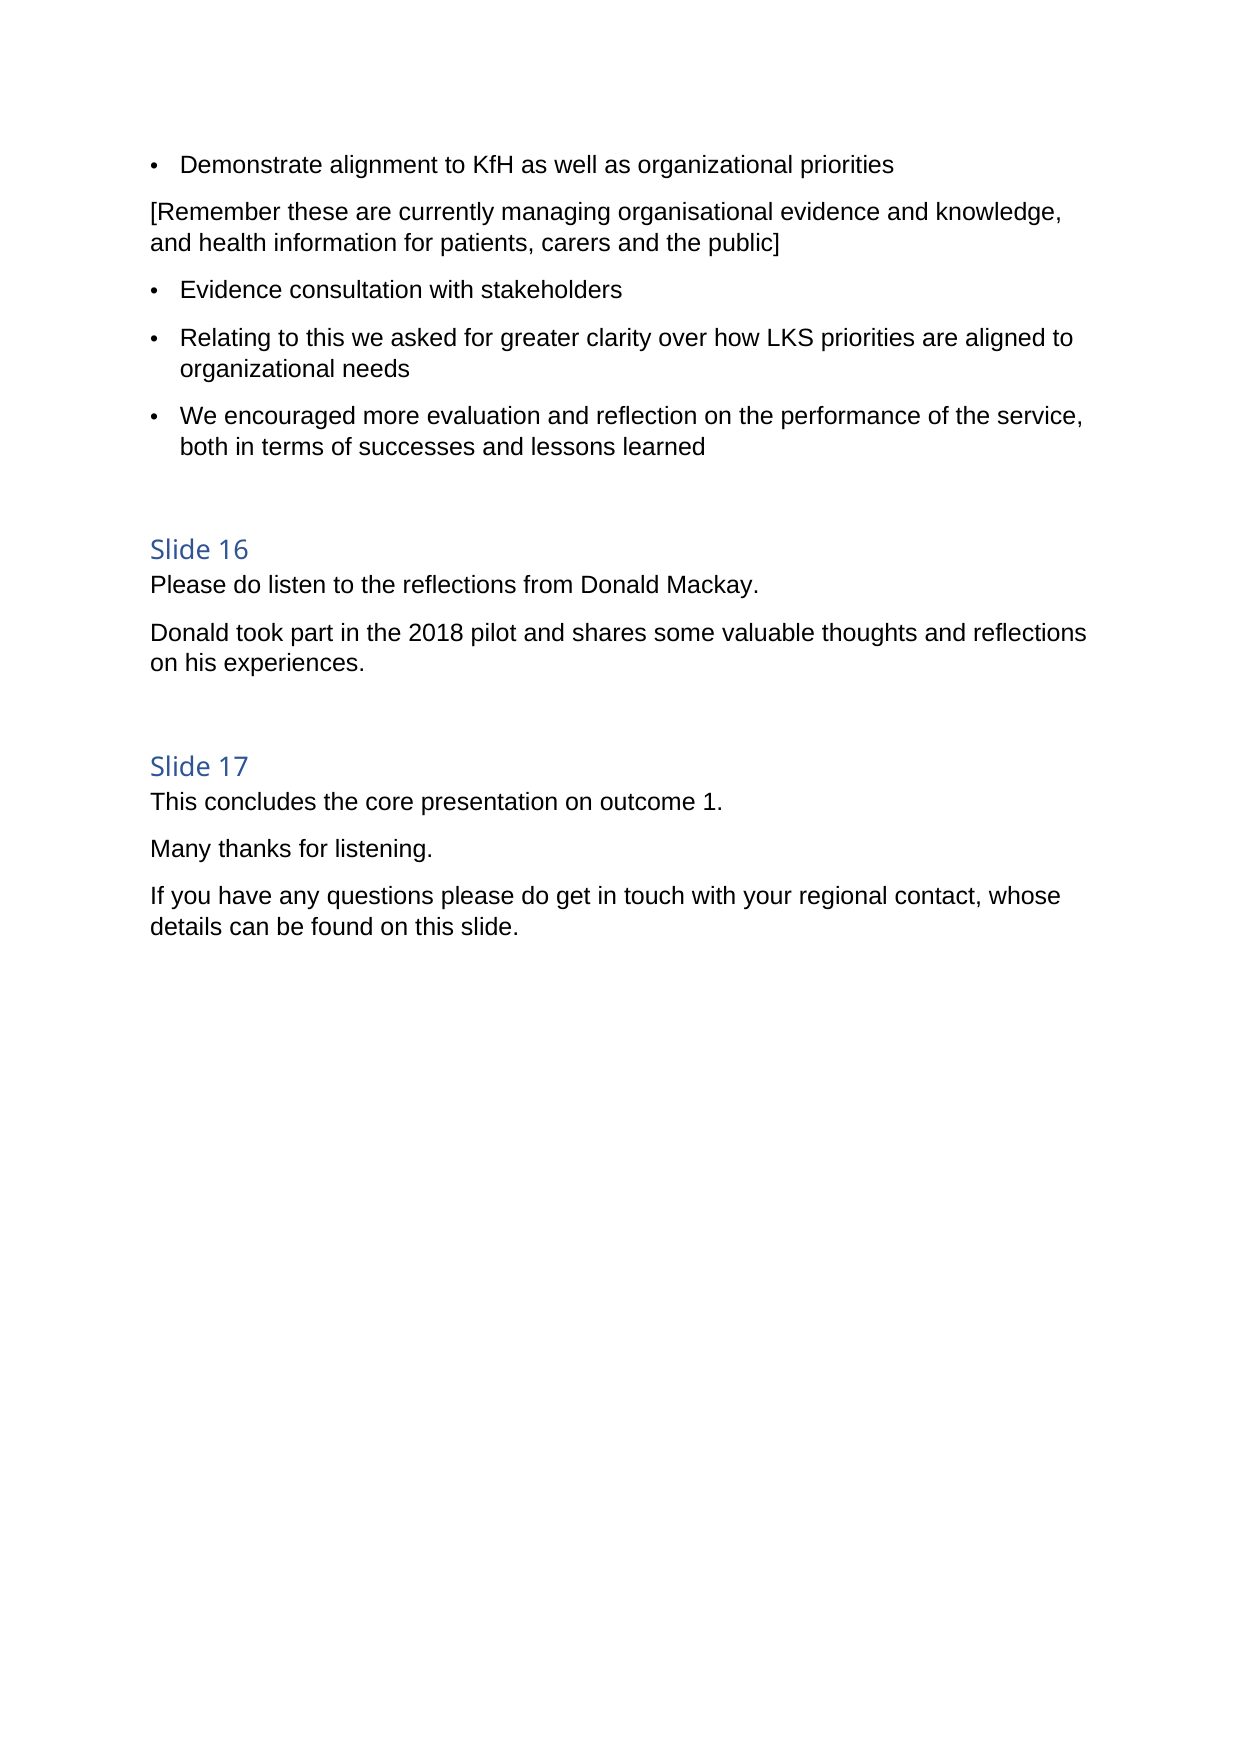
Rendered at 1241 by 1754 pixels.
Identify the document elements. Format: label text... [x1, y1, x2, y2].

text Many thanks for listening. [150, 834, 1090, 863]
list Relating to this we asked for greater clarity over how LKS priorities are aligned to organizational needs [150, 323, 1090, 382]
list Demonstrate alignment to KfH as well as organizational priorities [150, 150, 1090, 179]
text [Remember these are currently managing organisational evidence and knowledge, and health information for patients, carers and the public] [150, 197, 1090, 257]
list Evidence consultation with stakeholders [150, 276, 1090, 304]
subtitle Slide 16 [150, 531, 1090, 568]
text Donald took part in the 2018 pilot and shares some valuable thoughts and reflections on his experiences. [150, 617, 1090, 677]
subtitle Slide 17 [150, 747, 1090, 784]
text This concludes the core presentation on outcome 1. [150, 787, 1090, 815]
text Please do listen to the reflections from Donald Mackay. [150, 570, 1090, 599]
text If you have any questions please do get in touch with your regional contact, whose details can be found on this slide. [150, 881, 1090, 941]
list We encouraged more evaluation and reflection on the performance of the service, both in terms of successes and lessons learned [150, 401, 1090, 461]
